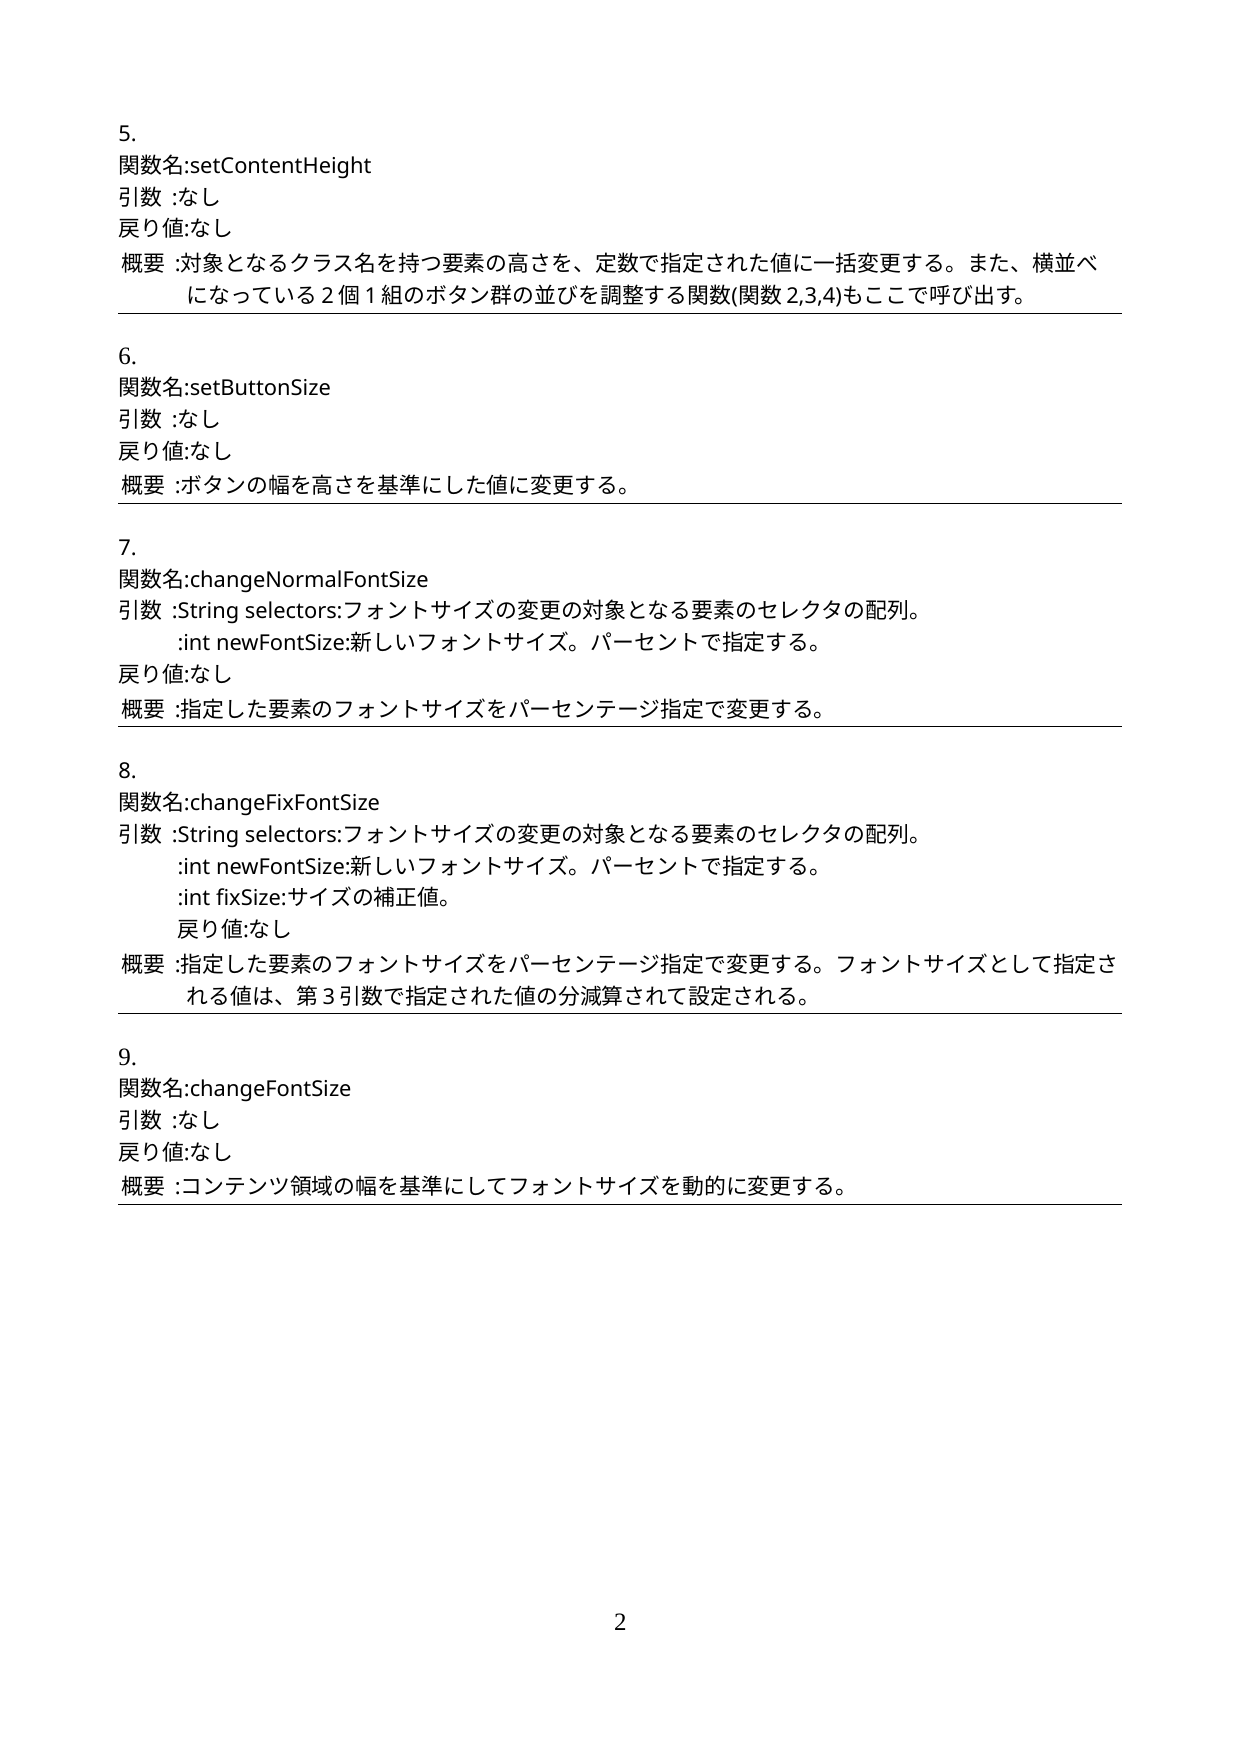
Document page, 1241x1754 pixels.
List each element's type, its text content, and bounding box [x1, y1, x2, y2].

text 7. [118, 532, 1122, 562]
text 戻り値:なし [177, 912, 1122, 944]
text :int newFontSize:新しいフォントサイズ。パーセントで指定する。 [177, 625, 1122, 657]
text 関数名:changeNormalFontSize [118, 562, 1122, 593]
text 戻り値:なし [118, 1134, 1122, 1166]
text 6. [118, 341, 1122, 370]
text 戻り値:なし [118, 211, 1122, 243]
text 引数 :String selectors:フォントサイズの変更の対象となる要素のセレクタの配列。 [118, 817, 1122, 849]
text 関数名:setContentHeight [118, 148, 1122, 180]
text :int fixSize:サイズの補正値。 [177, 880, 1122, 912]
text 引数 :String selectors:フォントサイズの変更の対象となる要素のセレクタの配列。 [118, 593, 1122, 625]
text 戻り値:なし [118, 657, 1122, 689]
text 8. [118, 755, 1122, 785]
text 関数名:changeFontSize [118, 1071, 1122, 1103]
text 概要 :対象となるクラス名を持つ要素の高さを、定数で指定された値に一括変更する。また、横並べになっている2個1組のボタン群の並びを調整する関数(関数2,3,4)もここで呼び出す。 [118, 243, 1122, 313]
text 概要 :ボタンの幅を高さを基準にした値に変更する。 [118, 466, 1122, 503]
text 引数 :なし [118, 402, 1122, 434]
text 引数 :なし [118, 180, 1122, 211]
text :int newFontSize:新しいフォントサイズ。パーセントで指定する。 [177, 849, 1122, 880]
text 概要 :指定した要素のフォントサイズをパーセンテージ指定で変更する。フォントサイズとして指定される値は、第3引数で指定された値の分減算されて設定される。 [118, 944, 1122, 1013]
text 引数 :なし [118, 1103, 1122, 1134]
text 関数名:setButtonSize [118, 370, 1122, 402]
text 概要 :コンテンツ領域の幅を基準にしてフォントサイズを動的に変更する。 [118, 1166, 1122, 1204]
text 戻り値:なし [118, 434, 1122, 466]
text 5. [118, 118, 1122, 148]
text 概要 :指定した要素のフォントサイズをパーセンテージ指定で変更する。 [118, 689, 1122, 726]
text 関数名:changeFixFontSize [118, 785, 1122, 817]
text 9. [118, 1042, 1122, 1071]
